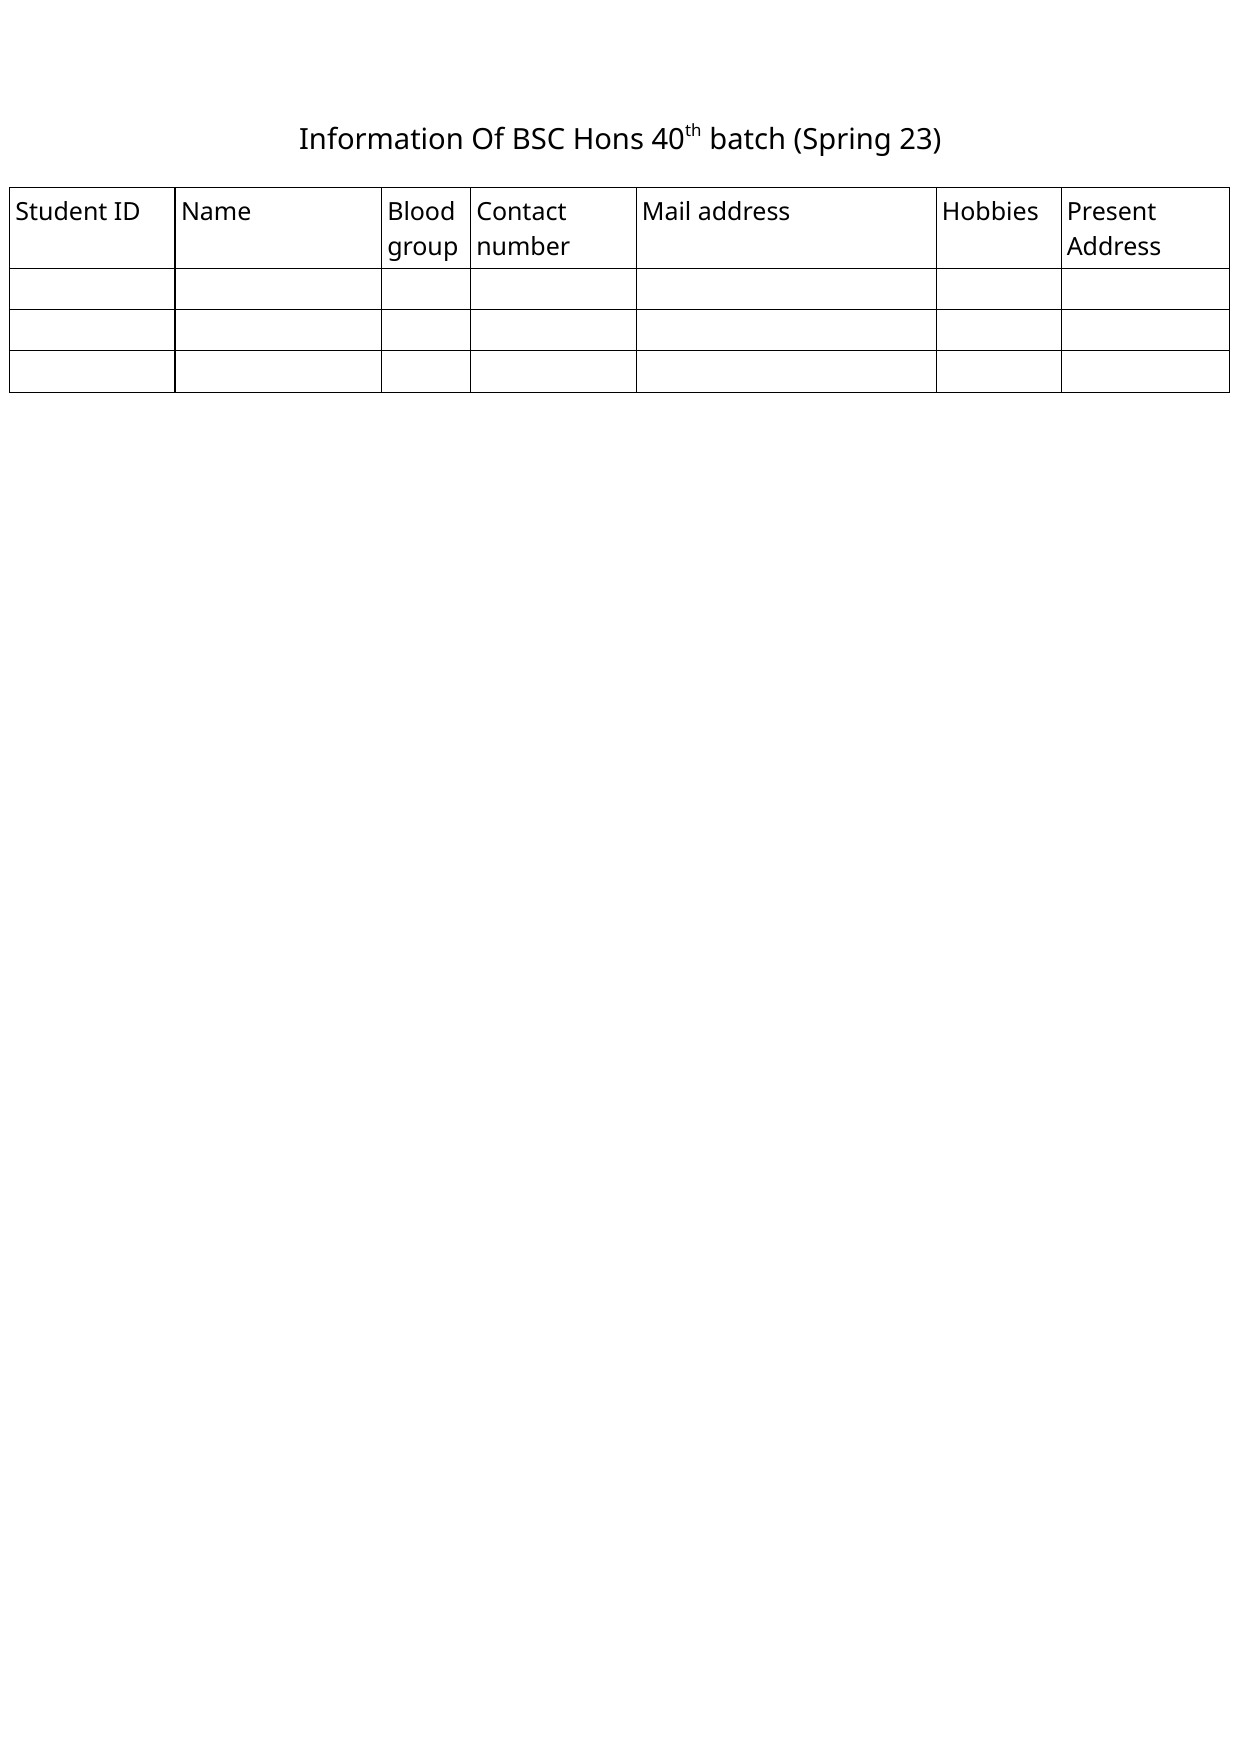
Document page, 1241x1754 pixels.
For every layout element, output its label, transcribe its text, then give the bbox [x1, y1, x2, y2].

table_cell [10, 351, 174, 392]
table_header Present Address [1062, 188, 1229, 268]
table_cell [10, 269, 174, 309]
table_cell [176, 310, 381, 350]
table_header Hobbies [937, 188, 1061, 268]
table_cell [471, 269, 636, 309]
table_cell [382, 351, 470, 392]
table_cell [1062, 269, 1229, 309]
table_cell [176, 351, 381, 392]
table_cell [382, 310, 470, 350]
table_header Name [176, 188, 381, 268]
table_header Contact number [471, 188, 636, 268]
table_cell [471, 351, 636, 392]
table_cell [1062, 310, 1229, 350]
table_cell [1062, 351, 1229, 392]
table_cell [937, 269, 1061, 309]
table_cell [937, 351, 1061, 392]
table_header Mail address [637, 188, 936, 268]
table_header Blood group [382, 188, 470, 268]
table_cell [382, 269, 470, 309]
table_cell [637, 269, 936, 309]
table_cell [10, 310, 174, 350]
table_cell [637, 351, 936, 392]
table_cell [637, 310, 936, 350]
table_cell [471, 310, 636, 350]
table_cell [176, 269, 381, 309]
table_header Student ID [10, 188, 174, 268]
table_cell [937, 310, 1061, 350]
